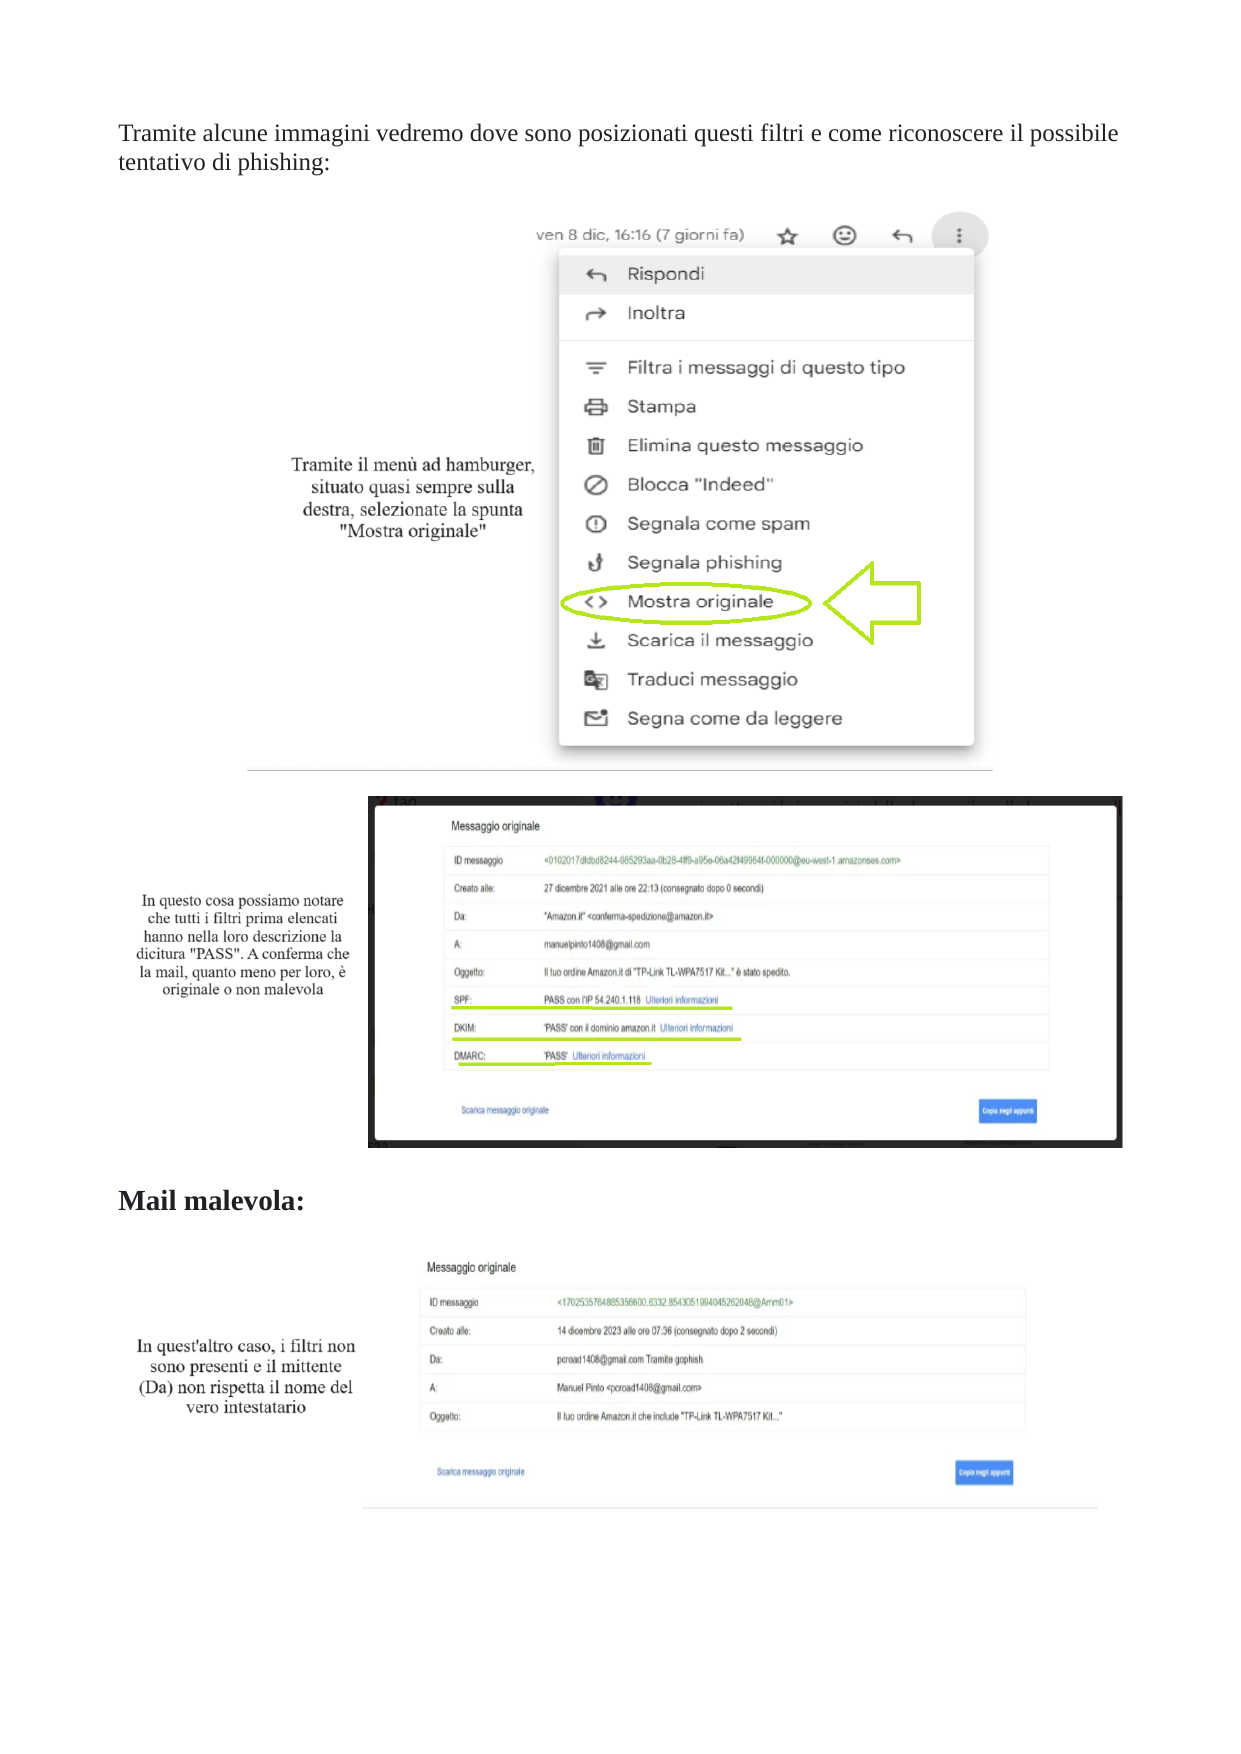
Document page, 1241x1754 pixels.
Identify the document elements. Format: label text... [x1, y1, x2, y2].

picture [122, 795, 1127, 1149]
text Tramite alcune immagini vedremo dove sono posizionati questi filtri e come riconoscere il possibile tentativo di phishing: [118, 118, 1122, 176]
picture [247, 204, 993, 771]
picture [121, 1244, 1125, 1524]
text Mail malevola: [118, 1183, 1122, 1216]
